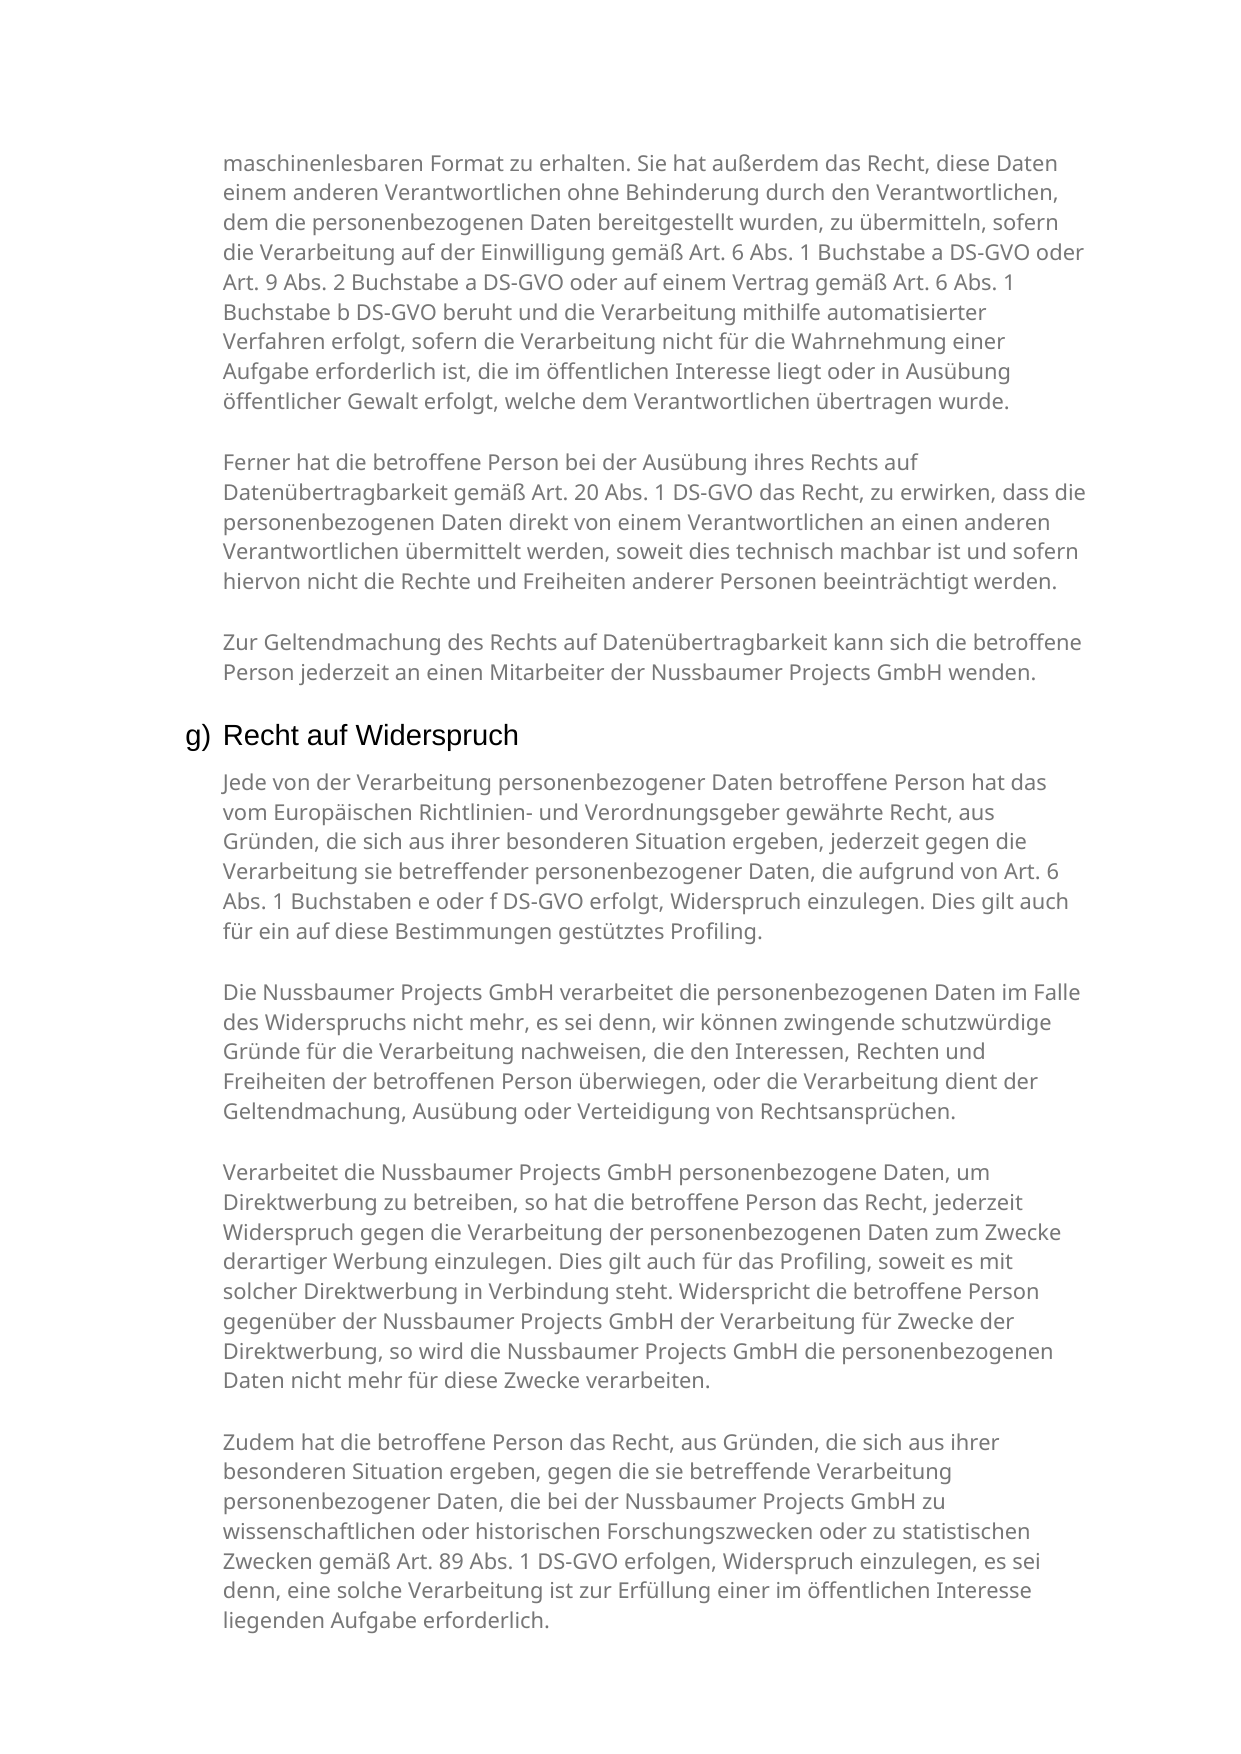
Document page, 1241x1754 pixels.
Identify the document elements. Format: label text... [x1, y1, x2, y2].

list Zudem hat die betroffene Person das Recht, aus Gründen, die sich aus ihrer besonderen Situation ergeben, gegen die sie betreffende Verarbeitung personenbezogener Daten, die bei der Nussbaumer Projects GmbH zu wissenschaftlichen oder historischen Forschungszwecken oder zu statistischen Zwecken gemäß Art. 89 Abs. 1 DS-GVO erfolgen, Widerspruch einzulegen, es sei denn, eine solche Verarbeitung ist zur Erfüllung einer im öffentlichen Interesse liegenden Aufgabe erforderlich. [185, 1426, 1093, 1635]
list Die Nussbaumer Projects GmbH verarbeitet die personenbezogenen Daten im Falle des Widerspruchs nicht mehr, es sei denn, wir können zwingende schutzwürdige Gründe für die Verarbeitung nachweisen, die den Interessen, Rechten und Freiheiten der betroffenen Person überwiegen, oder die Verarbeitung dient der Geltendmachung, Ausübung oder Verteidigung von Rechtsansprüchen. [185, 977, 1093, 1126]
list Ferner hat die betroffene Person bei der Ausübung ihres Rechts auf Datenübertragbarkeit gemäß Art. 20 Abs. 1 DS-GVO das Recht, zu erwirken, dass die personenbezogenen Daten direkt von einem Verantwortlichen an einen anderen Verantwortlichen übermittelt werden, soweit dies technisch machbar ist und sofern hiervon nicht die Rechte und Freiheiten anderer Personen beeinträchtigt werden. [185, 447, 1093, 596]
list Verarbeitet die Nussbaumer Projects GmbH personenbezogene Daten, um Direktwerbung zu betreiben, so hat die betroffene Person das Recht, jederzeit Widerspruch gegen die Verarbeitung der personenbezogenen Daten zum Zwecke derartiger Werbung einzulegen. Dies gilt auch für das Profiling, soweit es mit solcher Direktwerbung in Verbindung steht. Widerspricht die betroffene Person gegenüber der Nussbaumer Projects GmbH der Verarbeitung für Zwecke der Direktwerbung, so wird die Nussbaumer Projects GmbH die personenbezogenen Daten nicht mehr für diese Zwecke verarbeiten. [185, 1157, 1093, 1395]
list Zur Geltendmachung des Rechts auf Datenübertragbarkeit kann sich die betroffene Person jederzeit an einen Mitarbeiter der Nussbaumer Projects GmbH wenden. [185, 627, 1093, 687]
list Jede von der Verarbeitung personenbezogener Daten betroffene Person hat das vom Europäischen Richtlinien- und Verordnungsgeber gewährte Recht, aus Gründen, die sich aus ihrer besonderen Situation ergeben, jederzeit gegen die Verarbeitung sie betreffender personenbezogener Daten, die aufgrund von Art. 6 Abs. 1 Buchstaben e oder f DS-GVO erfolgt, Widerspruch einzulegen. Dies gilt auch für ein auf diese Bestimmungen gestütztes Profiling. [185, 767, 1093, 945]
subtitle Recht auf Widerspruch [185, 718, 1093, 752]
list maschinenlesbaren Format zu erhalten. Sie hat außerdem das Recht, diese Daten einem anderen Verantwortlichen ohne Behinderung durch den Verantwortlichen, dem die personenbezogenen Daten bereitgestellt wurden, zu übermitteln, sofern die Verarbeitung auf der Einwilligung gemäß Art. 6 Abs. 1 Buchstabe a DS-GVO oder Art. 9 Abs. 2 Buchstabe a DS-GVO oder auf einem Vertrag gemäß Art. 6 Abs. 1 Buchstabe b DS-GVO beruht und die Verarbeitung mithilfe automatisierter Verfahren erfolgt, sofern die Verarbeitung nicht für die Wahrnehmung einer Aufgabe erforderlich ist, die im öffentlichen Interesse liegt oder in Ausübung öffentlicher Gewalt erfolgt, welche dem Verantwortlichen übertragen wurde. [185, 148, 1093, 416]
